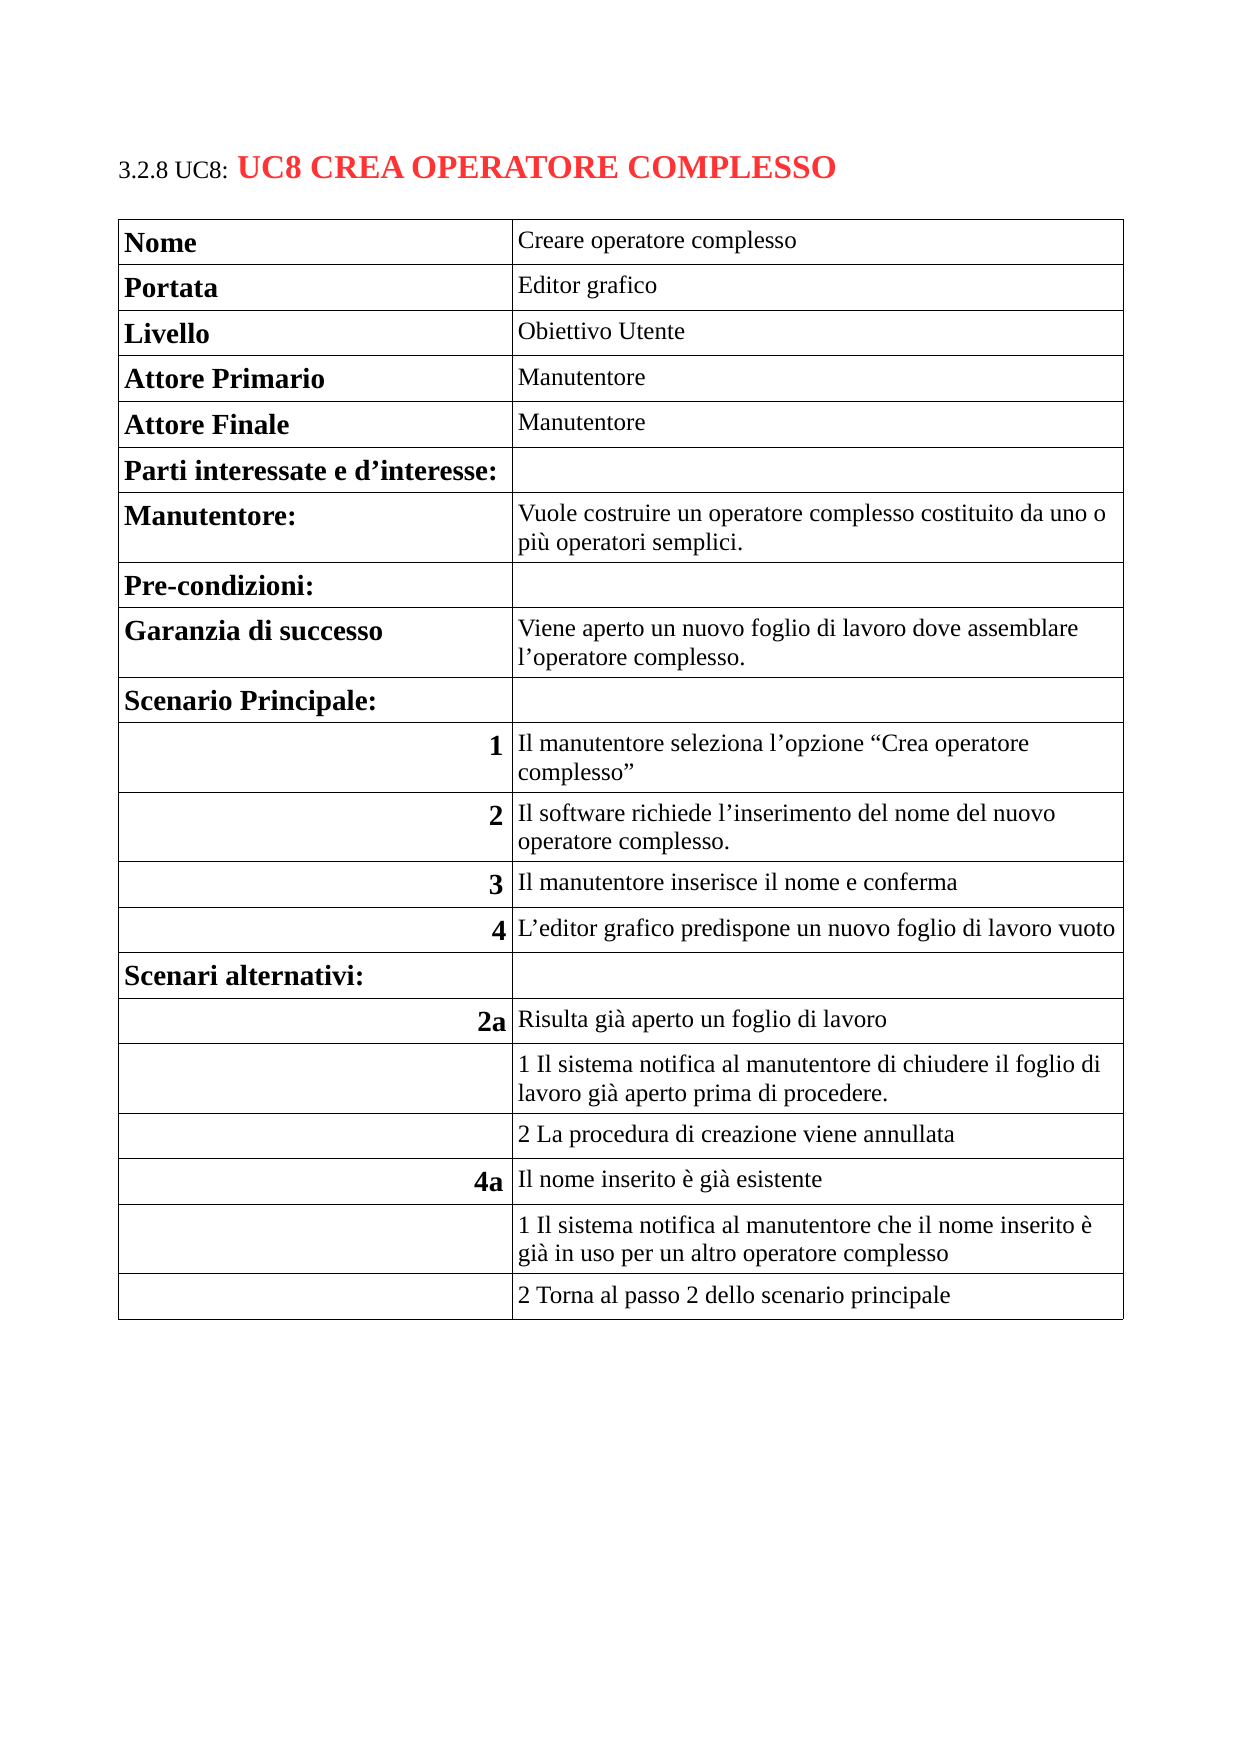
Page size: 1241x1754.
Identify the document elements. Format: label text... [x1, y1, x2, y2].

table_header Nome [119, 220, 512, 264]
table_cell Il manutentore seleziona l’opzione “Crea operatore complesso” [513, 723, 1123, 791]
table_cell L’editor grafico predispone un nuovo foglio di lavoro vuoto [513, 908, 1123, 952]
table_cell Il software richiede l’inserimento del nome del nuovo operatore complesso. [513, 793, 1123, 861]
table_cell [513, 678, 1123, 722]
table_cell Il manutentore inserisce il nome e conferma [513, 862, 1123, 906]
table_cell Manutentore [513, 356, 1123, 401]
table_cell Viene aperto un nuovo foglio di lavoro dove assemblare l’operatore complesso. [513, 608, 1123, 676]
table_cell 4 [119, 908, 512, 952]
table_cell 2 La procedura di creazione viene annullata [513, 1114, 1123, 1158]
table_cell Attore Primario [119, 356, 512, 401]
table_cell [119, 1044, 512, 1112]
table_cell Scenario Principale: [119, 678, 512, 722]
table_cell Portata [119, 265, 512, 310]
table_cell Vuole costruire un operatore complesso costituito da uno o più operatori semplici. [513, 493, 1123, 561]
table_cell Garanzia di successo [119, 608, 512, 676]
table_cell Il nome inserito è già esistente [513, 1159, 1123, 1203]
table_cell Parti interessate e d’interesse: [119, 448, 512, 492]
table_cell Attore Finale [119, 402, 512, 446]
table_header Creare operatore complesso [513, 220, 1123, 264]
table_cell [119, 1114, 512, 1158]
table_cell [513, 448, 1123, 492]
table_cell [119, 1274, 512, 1319]
table_cell 1 [119, 723, 512, 791]
text 3.2.8 UC8: UC8 CREA OPERATORE COMPLESSO [118, 147, 1122, 185]
table_cell 1 Il sistema notifica al manutentore che il nome inserito è già in uso per un altro operatore complesso [513, 1205, 1123, 1273]
table_cell [513, 563, 1123, 607]
table_cell Risulta già aperto un foglio di lavoro [513, 999, 1123, 1043]
table_cell 4a [119, 1159, 512, 1203]
table_cell [513, 953, 1123, 997]
table_cell Livello [119, 311, 512, 355]
table_cell Manutentore: [119, 493, 512, 561]
table_cell Obiettivo Utente [513, 311, 1123, 355]
table_cell 1 Il sistema notifica al manutentore di chiudere il foglio di lavoro già aperto prima di procedere. [513, 1044, 1123, 1112]
table_cell 3 [119, 862, 512, 906]
table_cell Manutentore [513, 402, 1123, 446]
table_cell 2 [119, 793, 512, 861]
table_cell Scenari alternativi: [119, 953, 512, 997]
table_cell Pre-condizioni: [119, 563, 512, 607]
table_cell [119, 1205, 512, 1273]
table_cell Editor grafico [513, 265, 1123, 310]
table_cell 2 Torna al passo 2 dello scenario principale [513, 1274, 1123, 1319]
table_cell 2a [119, 999, 512, 1043]
